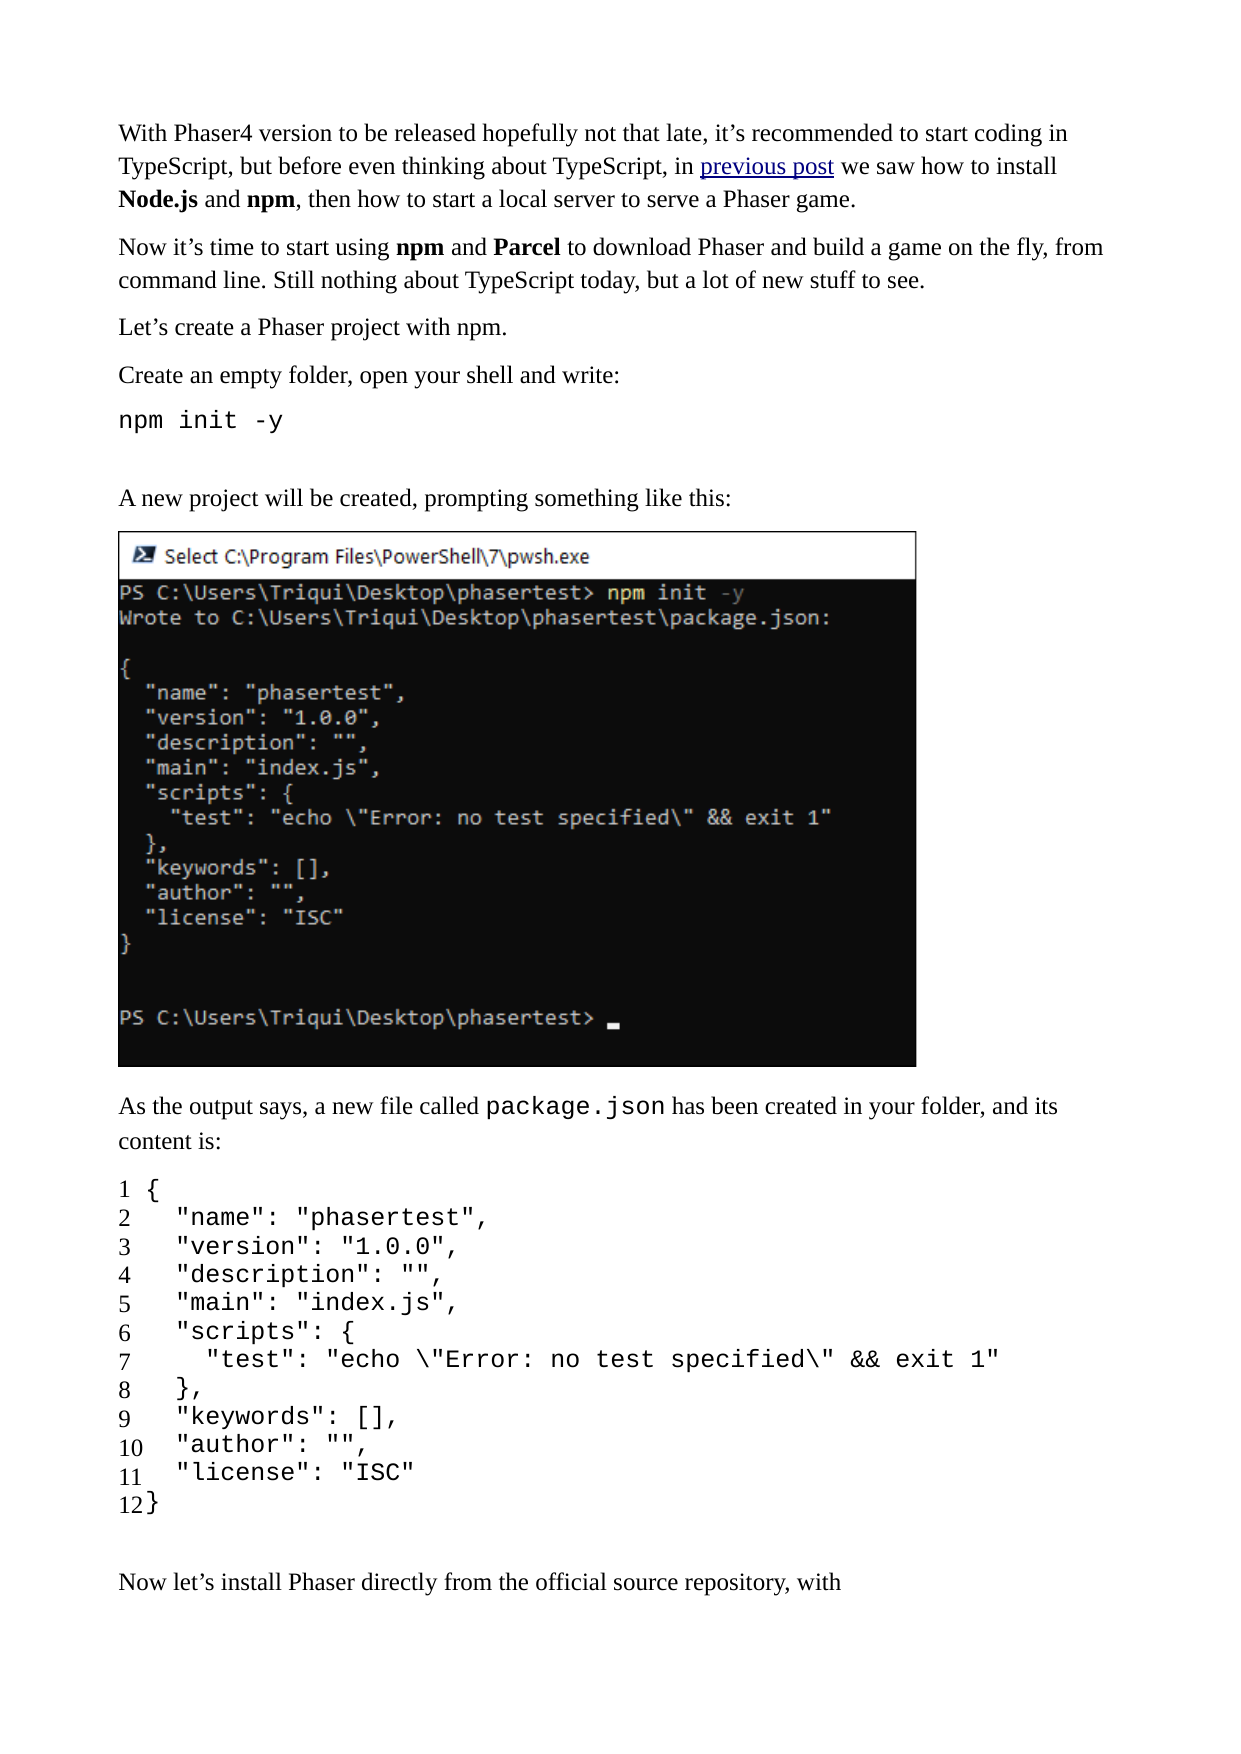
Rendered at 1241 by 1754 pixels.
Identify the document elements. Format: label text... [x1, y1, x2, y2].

table_header npm init -y [118, 408, 288, 436]
text As the output says, a new file called package.json has been created in your folder, and its content is: [118, 1091, 1122, 1155]
text Let’s create a Phaser project with npm. [118, 312, 1122, 341]
table_header 1 2 3 4 5 6 7 8 9 10 11 12 [118, 1174, 145, 1519]
text A new project will be created, prompting something like this: [118, 483, 1122, 512]
text Create an empty folder, open your shell and write: [118, 360, 1122, 389]
picture [118, 531, 917, 1067]
text Now it’s time to start using npm and Parcel to download Phaser and build a game on the fly, from command line. Still nothing about TypeScript today, but a lot of new stuff to see. [118, 232, 1122, 293]
text Now let’s install Phaser directly from the official source repository, with [118, 1567, 1122, 1595]
text With Phaser4 version to be released hopefully not that late, it’s recommended to start coding in TypeScript, but before even thinking about TypeScript, in previous post we saw how to install Node.js and npm, then how to start a local server to serve a Phaser game. [118, 118, 1122, 213]
table_header { "name": "phasertest", "version": "1.0.0", "description": "", "main": "index.js", "scripts": { "test": "echo \"Error: no test specified\" && exit 1" }, "keywords": [], "author": "", "license": "ISC" } [145, 1174, 1015, 1519]
